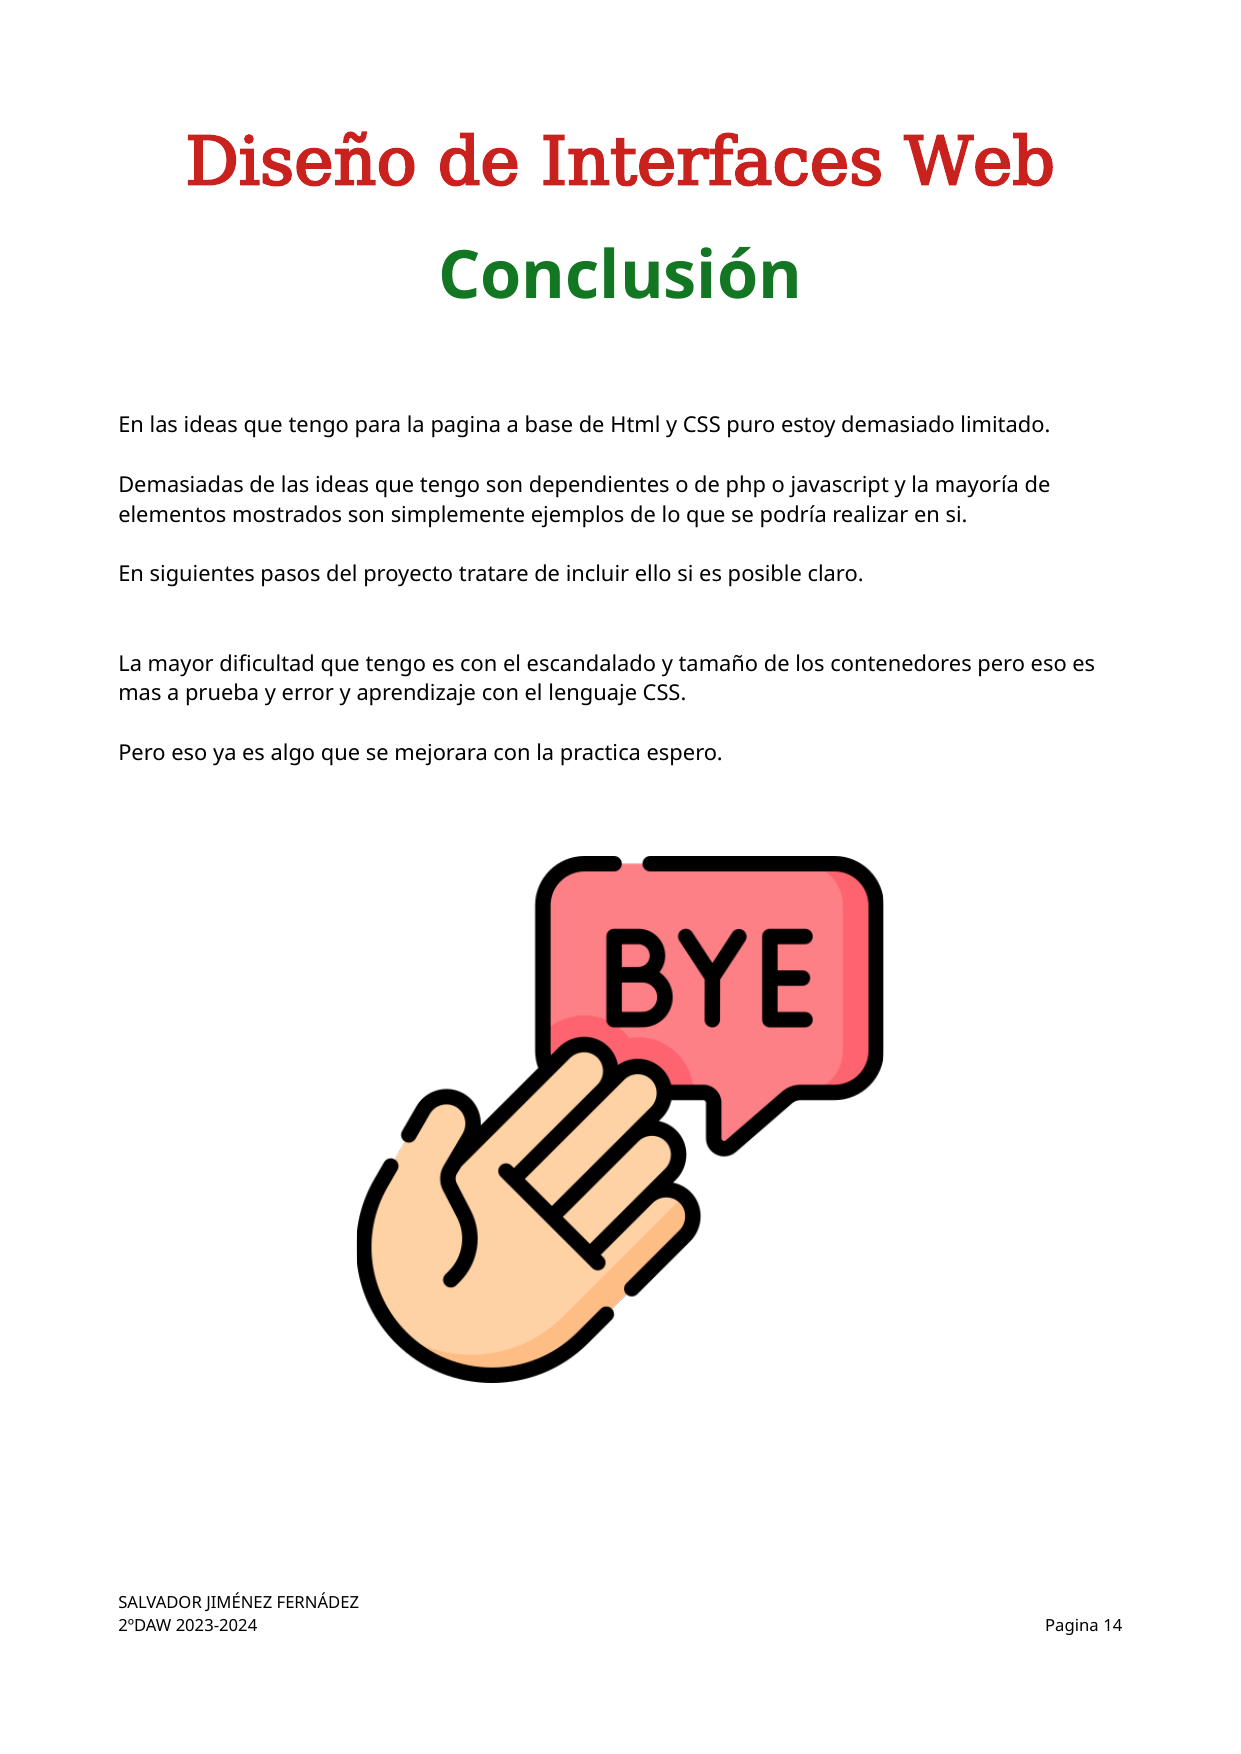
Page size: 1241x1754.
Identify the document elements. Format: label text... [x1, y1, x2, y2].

text La mayor dificultad que tengo es con el escandalado y tamaño de los contenedores pero eso es mas a prueba y error y aprendizaje con el lenguaje CSS. [118, 648, 1122, 707]
text En las ideas que tengo para la pagina a base de Html y CSS puro estoy demasiado limitado. [118, 409, 1122, 439]
text En siguientes pasos del proyecto tratare de incluir ello si es posible claro. [118, 558, 1122, 588]
picture [356, 856, 884, 1383]
text Conclusión [118, 228, 1122, 318]
text Demasiadas de las ideas que tengo son dependientes o de php o javascript y la mayoría de elementos mostrados son simplemente ejemplos de lo que se podría realizar en si. [118, 469, 1122, 528]
text Pero eso ya es algo que se mejorara con la practica espero. [118, 737, 1122, 767]
